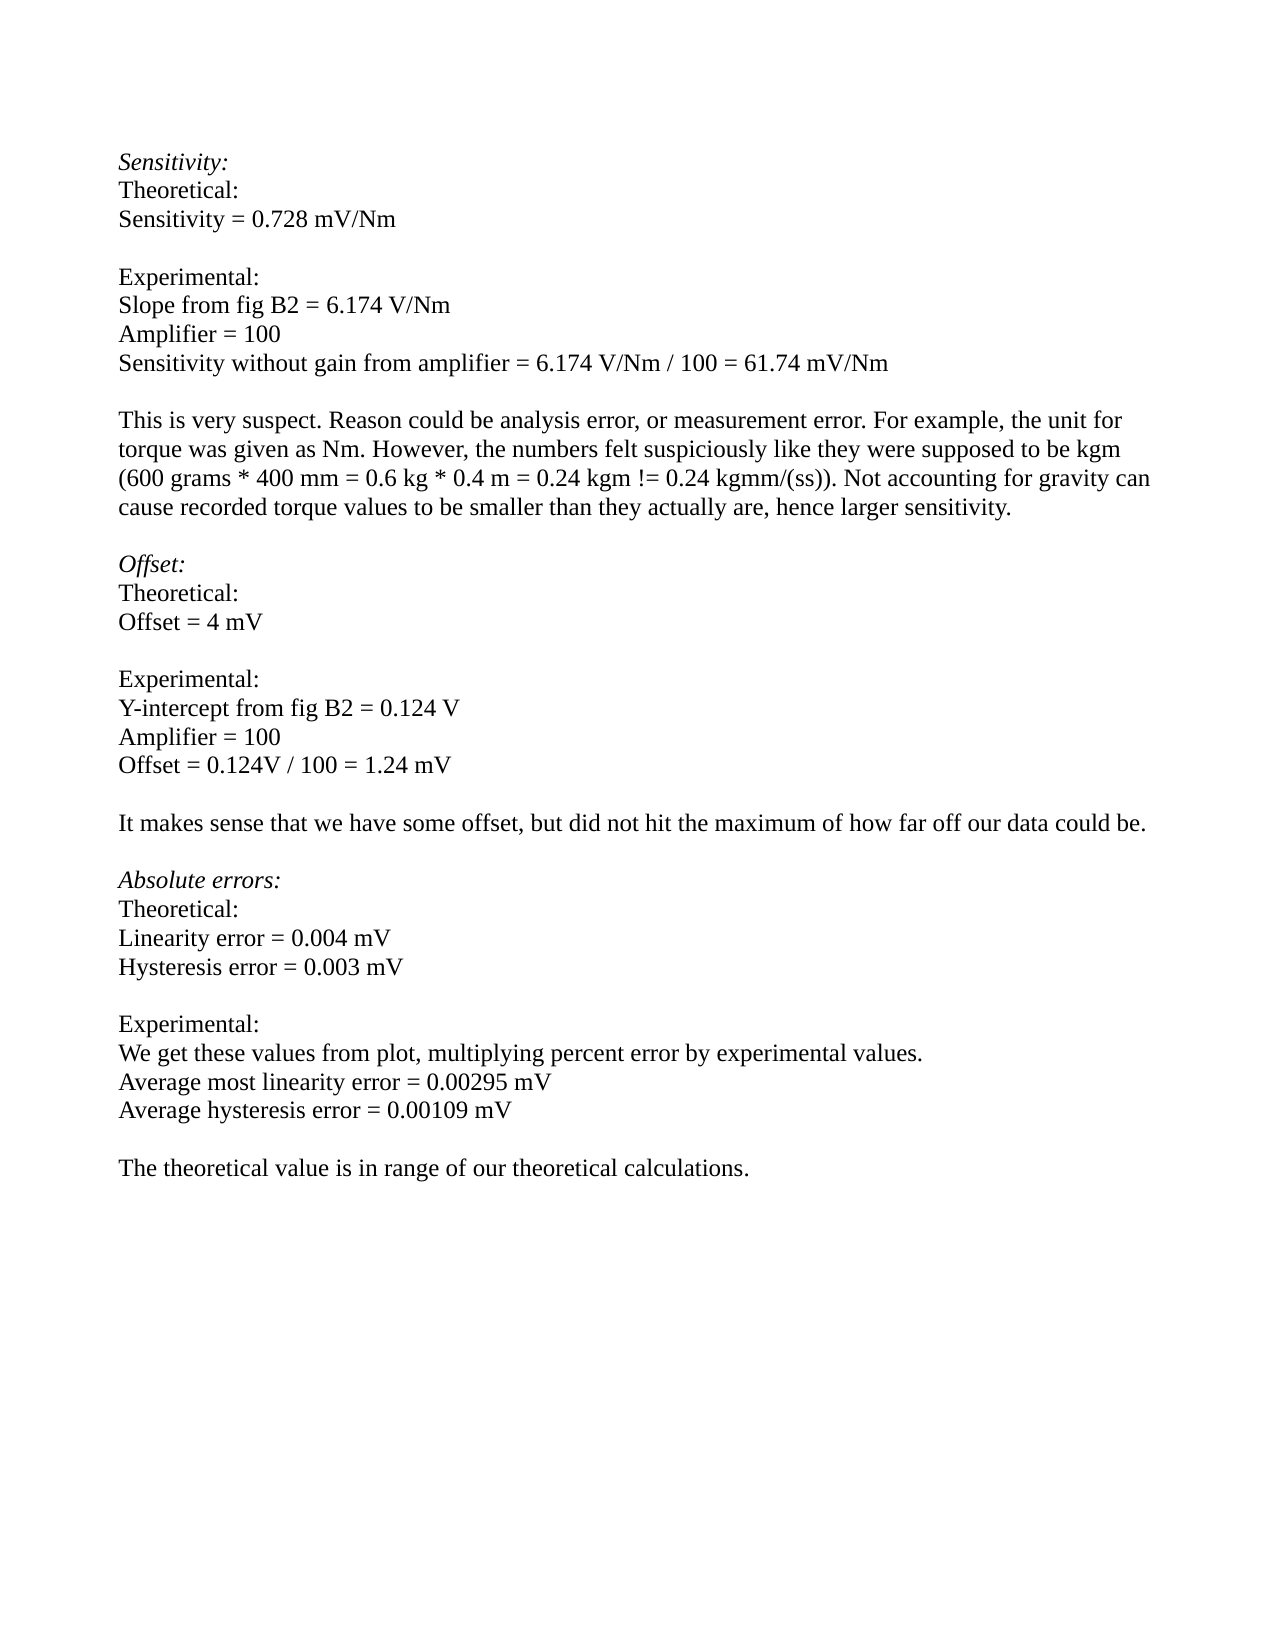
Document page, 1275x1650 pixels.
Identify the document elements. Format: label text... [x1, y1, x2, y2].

text Sensitivity without gain from amplifier = 6.174 V/Nm / 100 = 61.74 mV/Nm [118, 348, 1157, 377]
text Absolute errors: [118, 866, 1157, 894]
text Slope from fig B2 = 6.174 V/Nm [118, 291, 1157, 319]
text Offset = 0.124V / 100 = 1.24 mV [118, 751, 1157, 779]
text Hysteresis error = 0.003 mV [118, 952, 1157, 981]
text The theoretical value is in range of our theoretical calculations. [118, 1153, 1157, 1182]
text This is very suspect. Reason could be analysis error, or measurement error. For example, the unit for torque was given as Nm. However, the numbers felt suspiciously like they were supposed to be kgm (600 grams * 400 mm = 0.6 kg * 0.4 m = 0.24 kgm != 0.24 kgmm/(ss)). Not accounting for gravity can cause recorded torque values to be smaller than they actually are, hence larger sensitivity. [118, 406, 1157, 521]
text Y-intercept from fig B2 = 0.124 V [118, 693, 1157, 722]
text Offset = 4 mV [118, 607, 1157, 636]
text Average hysteresis error = 0.00109 mV [118, 1096, 1157, 1124]
text Theoretical: [118, 894, 1157, 923]
text Sensitivity = 0.728 mV/Nm [118, 204, 1157, 233]
text Theoretical: [118, 578, 1157, 607]
text Experimental: [118, 262, 1157, 291]
text We get these values from plot, multiplying percent error by experimental values. [118, 1038, 1157, 1067]
text Amplifier = 100 [118, 319, 1157, 348]
text Sensitivity: [118, 147, 1157, 176]
text Linearity error = 0.004 mV [118, 923, 1157, 952]
text Amplifier = 100 [118, 722, 1157, 751]
text Experimental: [118, 664, 1157, 693]
text Experimental: [118, 1009, 1157, 1038]
text Average most linearity error = 0.00295 mV [118, 1067, 1157, 1096]
text Offset: [118, 549, 1157, 578]
text Theoretical: [118, 176, 1157, 204]
text It makes sense that we have some offset, but did not hit the maximum of how far off our data could be. [118, 808, 1157, 837]
